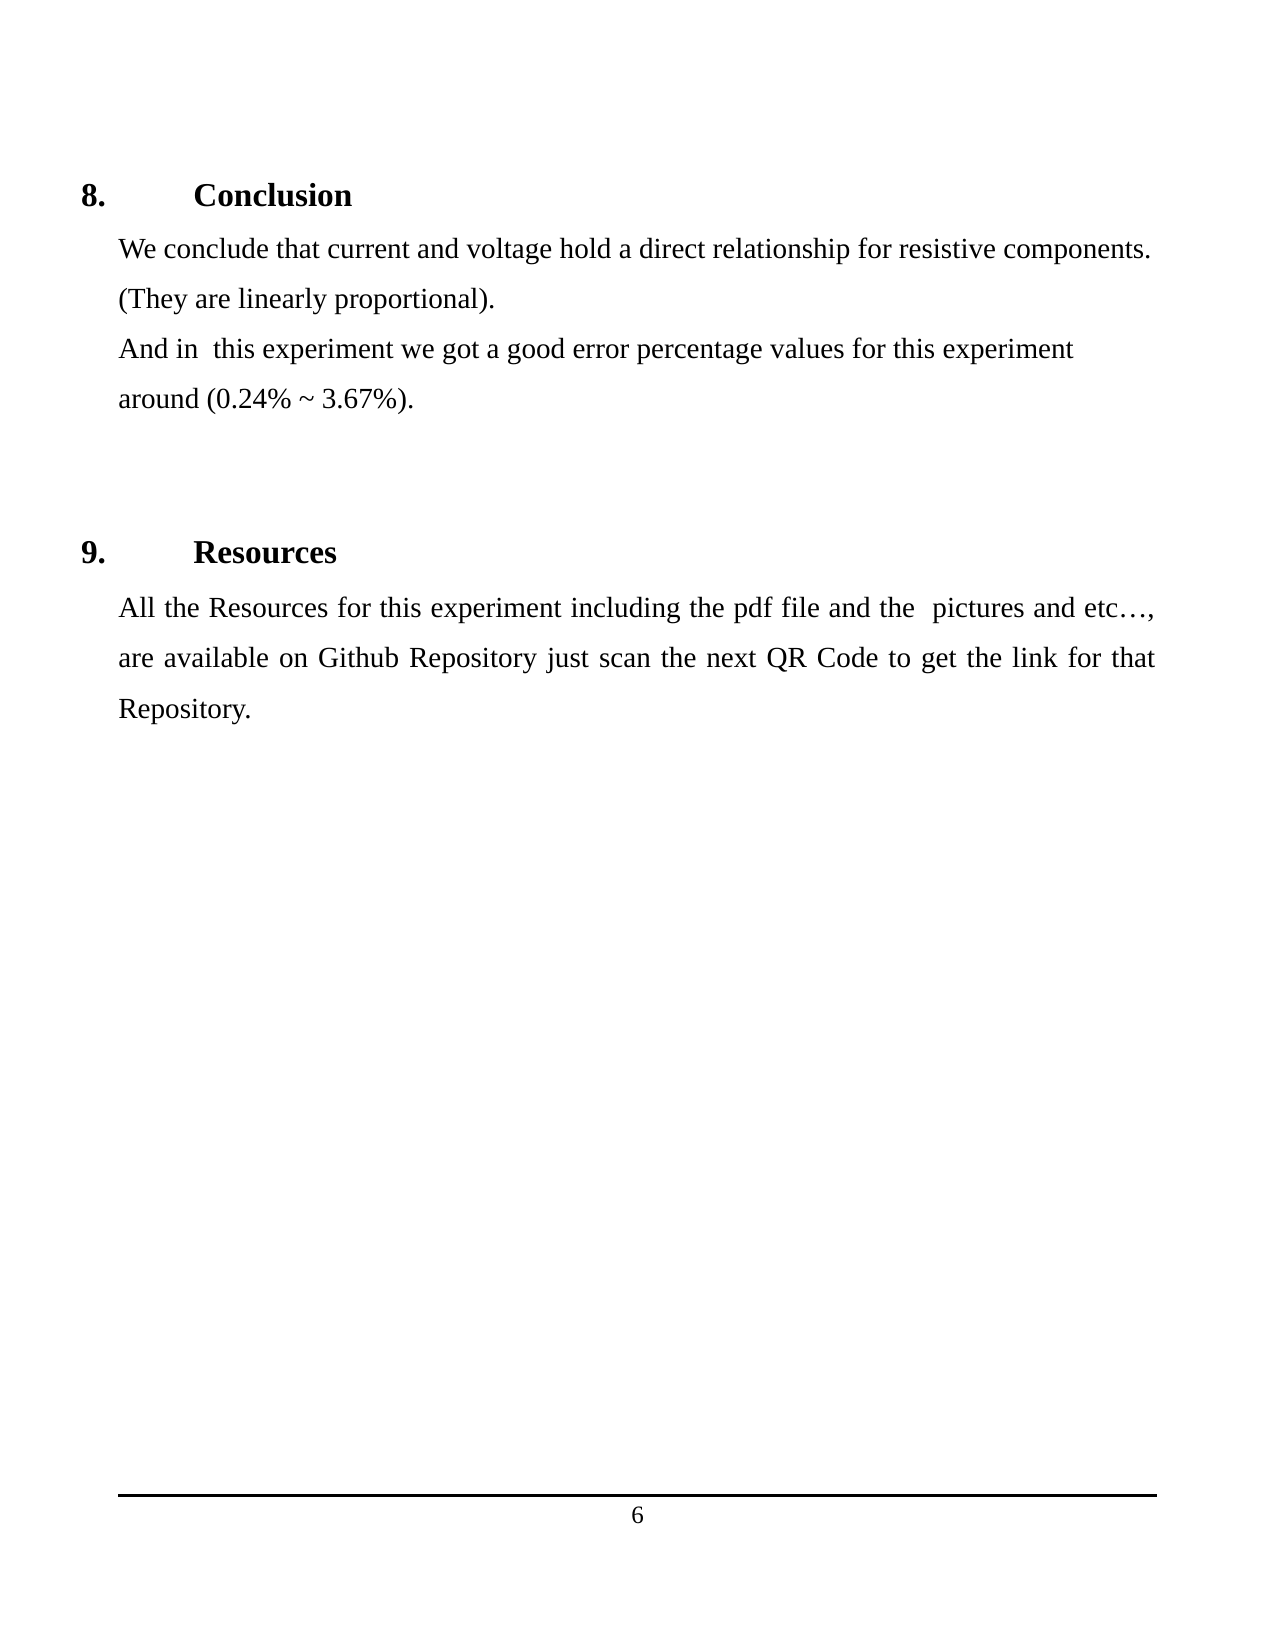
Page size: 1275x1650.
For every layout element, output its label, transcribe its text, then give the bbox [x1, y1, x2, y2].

list Resources [81, 533, 1157, 571]
text All the Resources for this experiment including the pdf file and the pictures and etc…, are available on Github Repository just scan the next QR Code to get the link for that Repository. [81, 590, 1157, 724]
list And in this experiment we got a good error percentage values for this experiment around (0.24% ~ 3.67%). [81, 331, 1157, 415]
list Conclusion We conclude that current and voltage hold a direct relationship for resistive components. (They are linearly proportional). [81, 176, 1157, 314]
